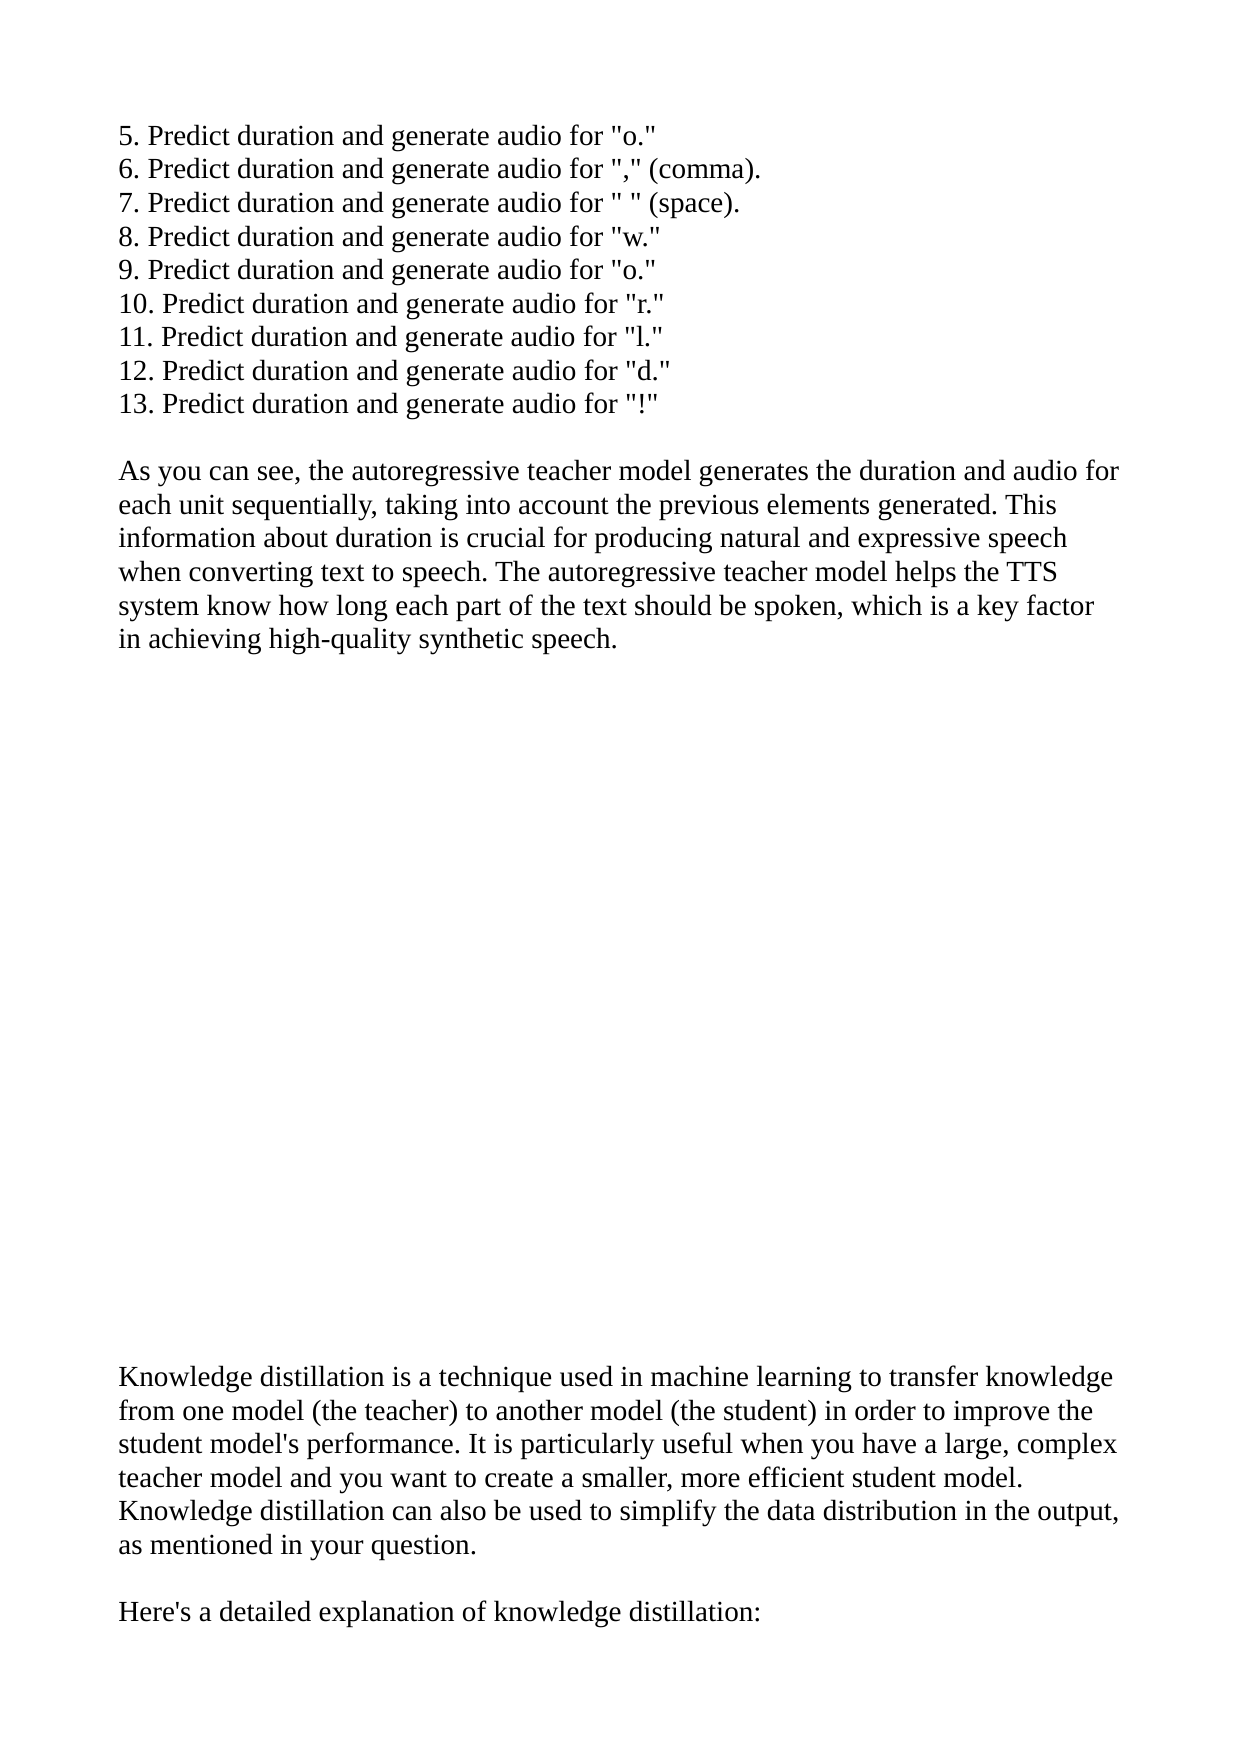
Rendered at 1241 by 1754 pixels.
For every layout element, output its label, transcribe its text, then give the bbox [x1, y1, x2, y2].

text 10. Predict duration and generate audio for "r." [118, 286, 1122, 319]
text 12. Predict duration and generate audio for "d." [118, 353, 1122, 386]
text 13. Predict duration and generate audio for "!" [118, 386, 1122, 420]
text 6. Predict duration and generate audio for "," (comma). [118, 152, 1122, 185]
text Here's a detailed explanation of knowledge distillation: [118, 1594, 1122, 1627]
text 8. Predict duration and generate audio for "w." [118, 219, 1122, 252]
text 5. Predict duration and generate audio for "o." [118, 118, 1122, 152]
text Knowledge distillation is a technique used in machine learning to transfer knowledge from one model (the teacher) to another model (the student) in order to improve the student model's performance. It is particularly useful when you have a large, complex teacher model and you want to create a smaller, more efficient student model. Knowledge distillation can also be used to simplify the data distribution in the output, as mentioned in your question. [118, 1359, 1122, 1560]
text 9. Predict duration and generate audio for "o." [118, 252, 1122, 286]
text As you can see, the autoregressive teacher model generates the duration and audio for each unit sequentially, taking into account the previous elements generated. This information about duration is crucial for producing natural and expressive speech when converting text to speech. The autoregressive teacher model helps the TTS system know how long each part of the text should be spoken, which is a key factor in achieving high-quality synthetic speech. [118, 453, 1122, 655]
text 7. Predict duration and generate audio for " " (space). [118, 185, 1122, 219]
text 11. Predict duration and generate audio for "l." [118, 319, 1122, 353]
